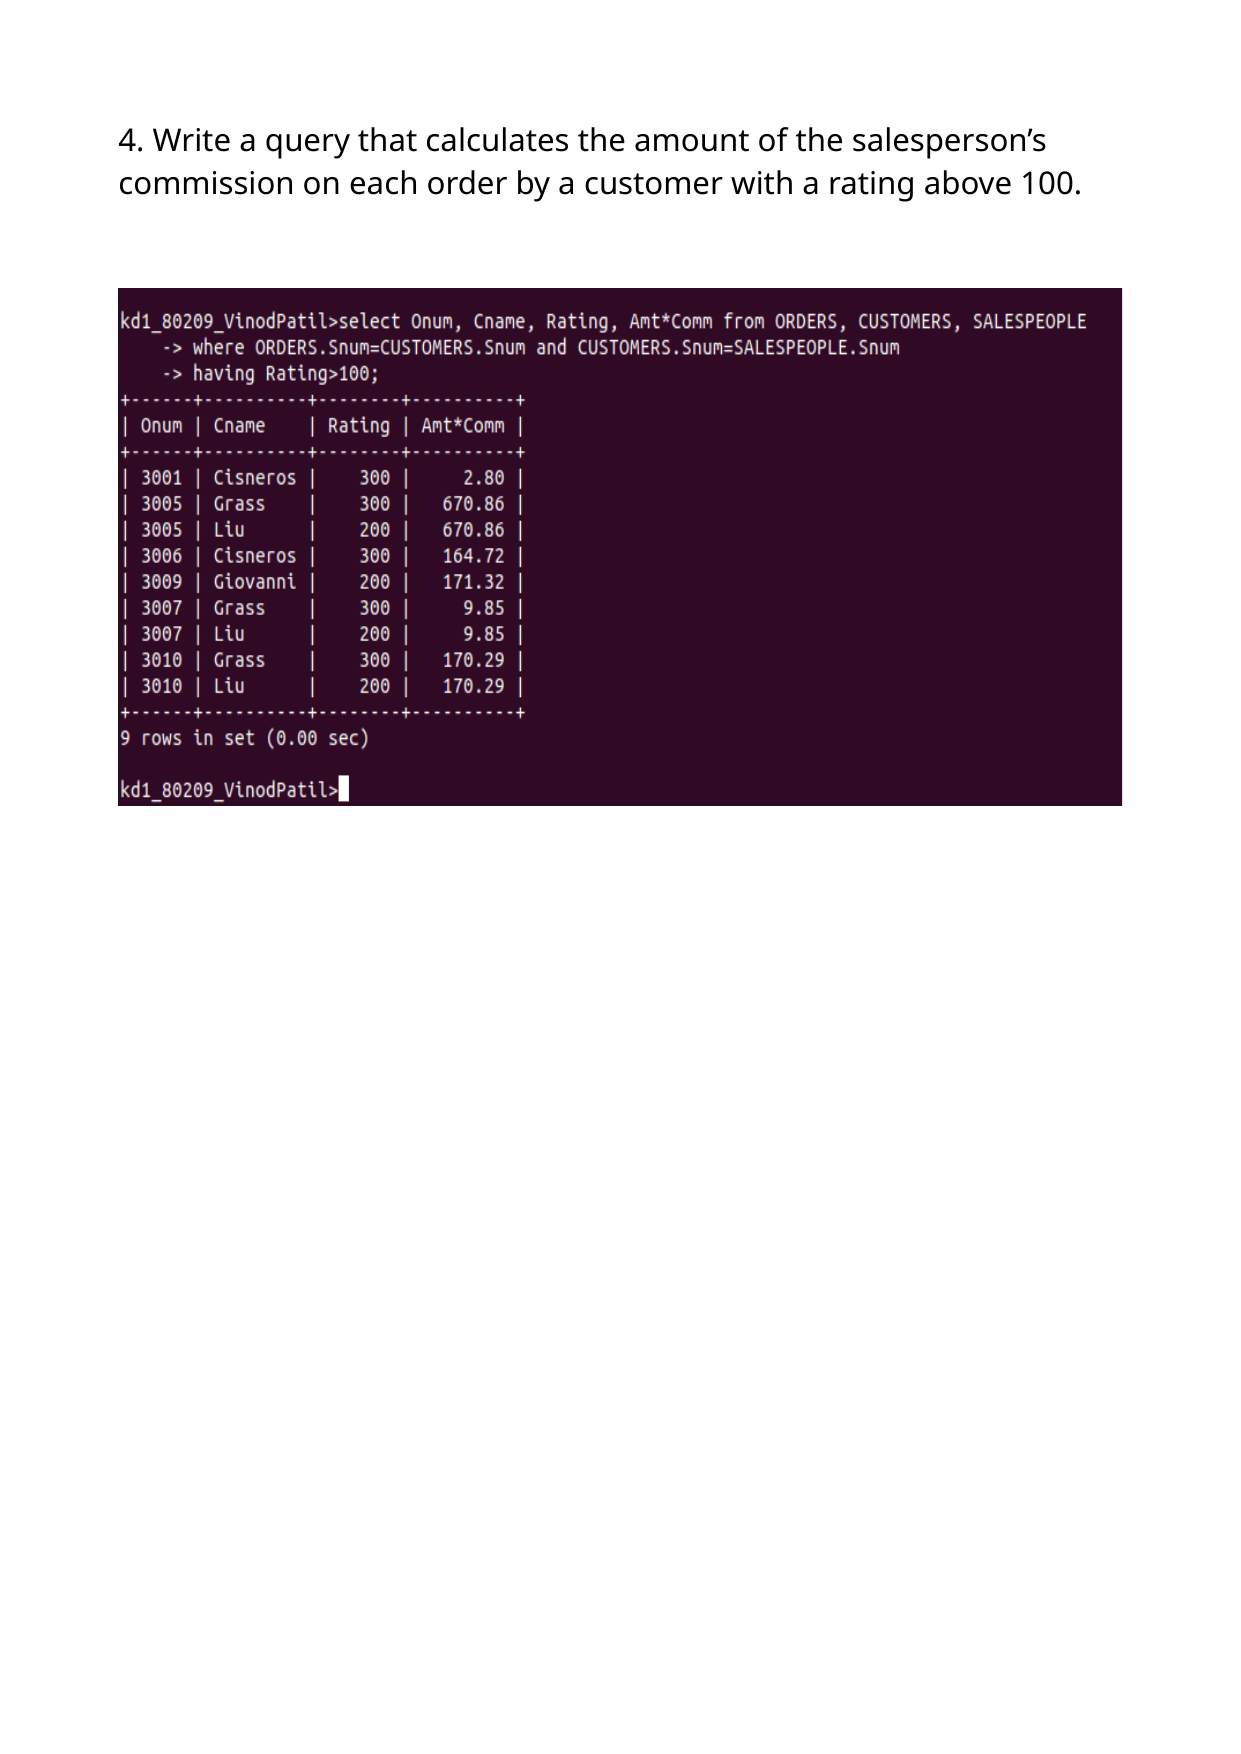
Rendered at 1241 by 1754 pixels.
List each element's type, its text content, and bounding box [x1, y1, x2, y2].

picture [118, 288, 1123, 806]
text 4. Write a query that calculates the amount of the salesperson’s commission on each order by a customer with a rating above 100. [118, 118, 1122, 203]
